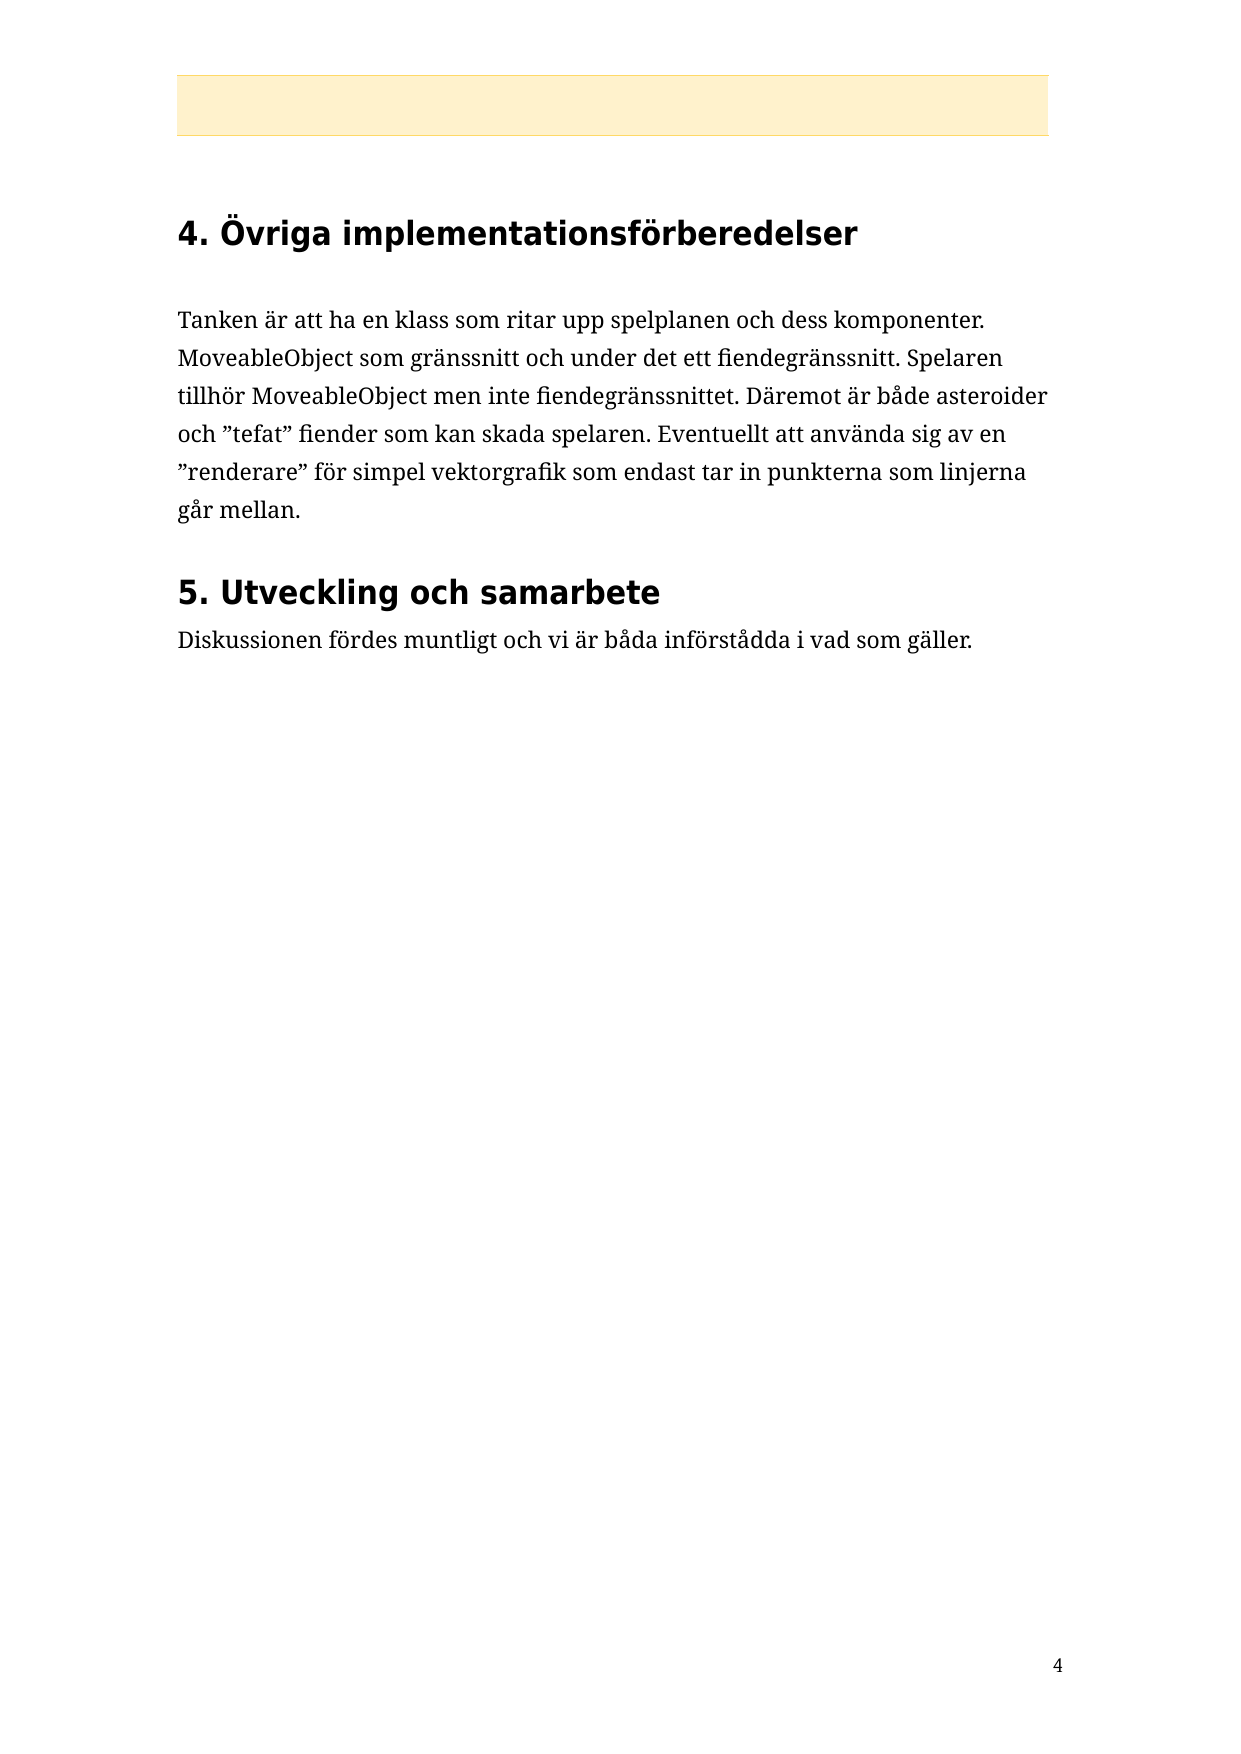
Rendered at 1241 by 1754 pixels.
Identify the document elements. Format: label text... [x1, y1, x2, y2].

text Tanken är att ha en klass som ritar upp spelplanen och dess komponenter. MoveableObject som gränssnitt och under det ett fiendegränssnitt. Spelaren tillhör MoveableObject men inte fiendegränssnittet. Däremot är både asteroider och ”tefat” fiender som kan skada spelaren. Eventuellt att använda sig av en ”renderare” för simpel vektorgrafik som endast tar in punkterna som linjerna går mellan. [177, 266, 1063, 526]
table_cell [177, 76, 247, 135]
subtitle 5. Utveckling och samarbete [177, 573, 1063, 612]
text Diskussionen fördes muntligt och vi är båda införstådda i vad som gäller. [177, 624, 1063, 656]
subtitle 4. Övriga implementationsförberedelser [177, 214, 1063, 253]
table_cell [247, 76, 1048, 135]
